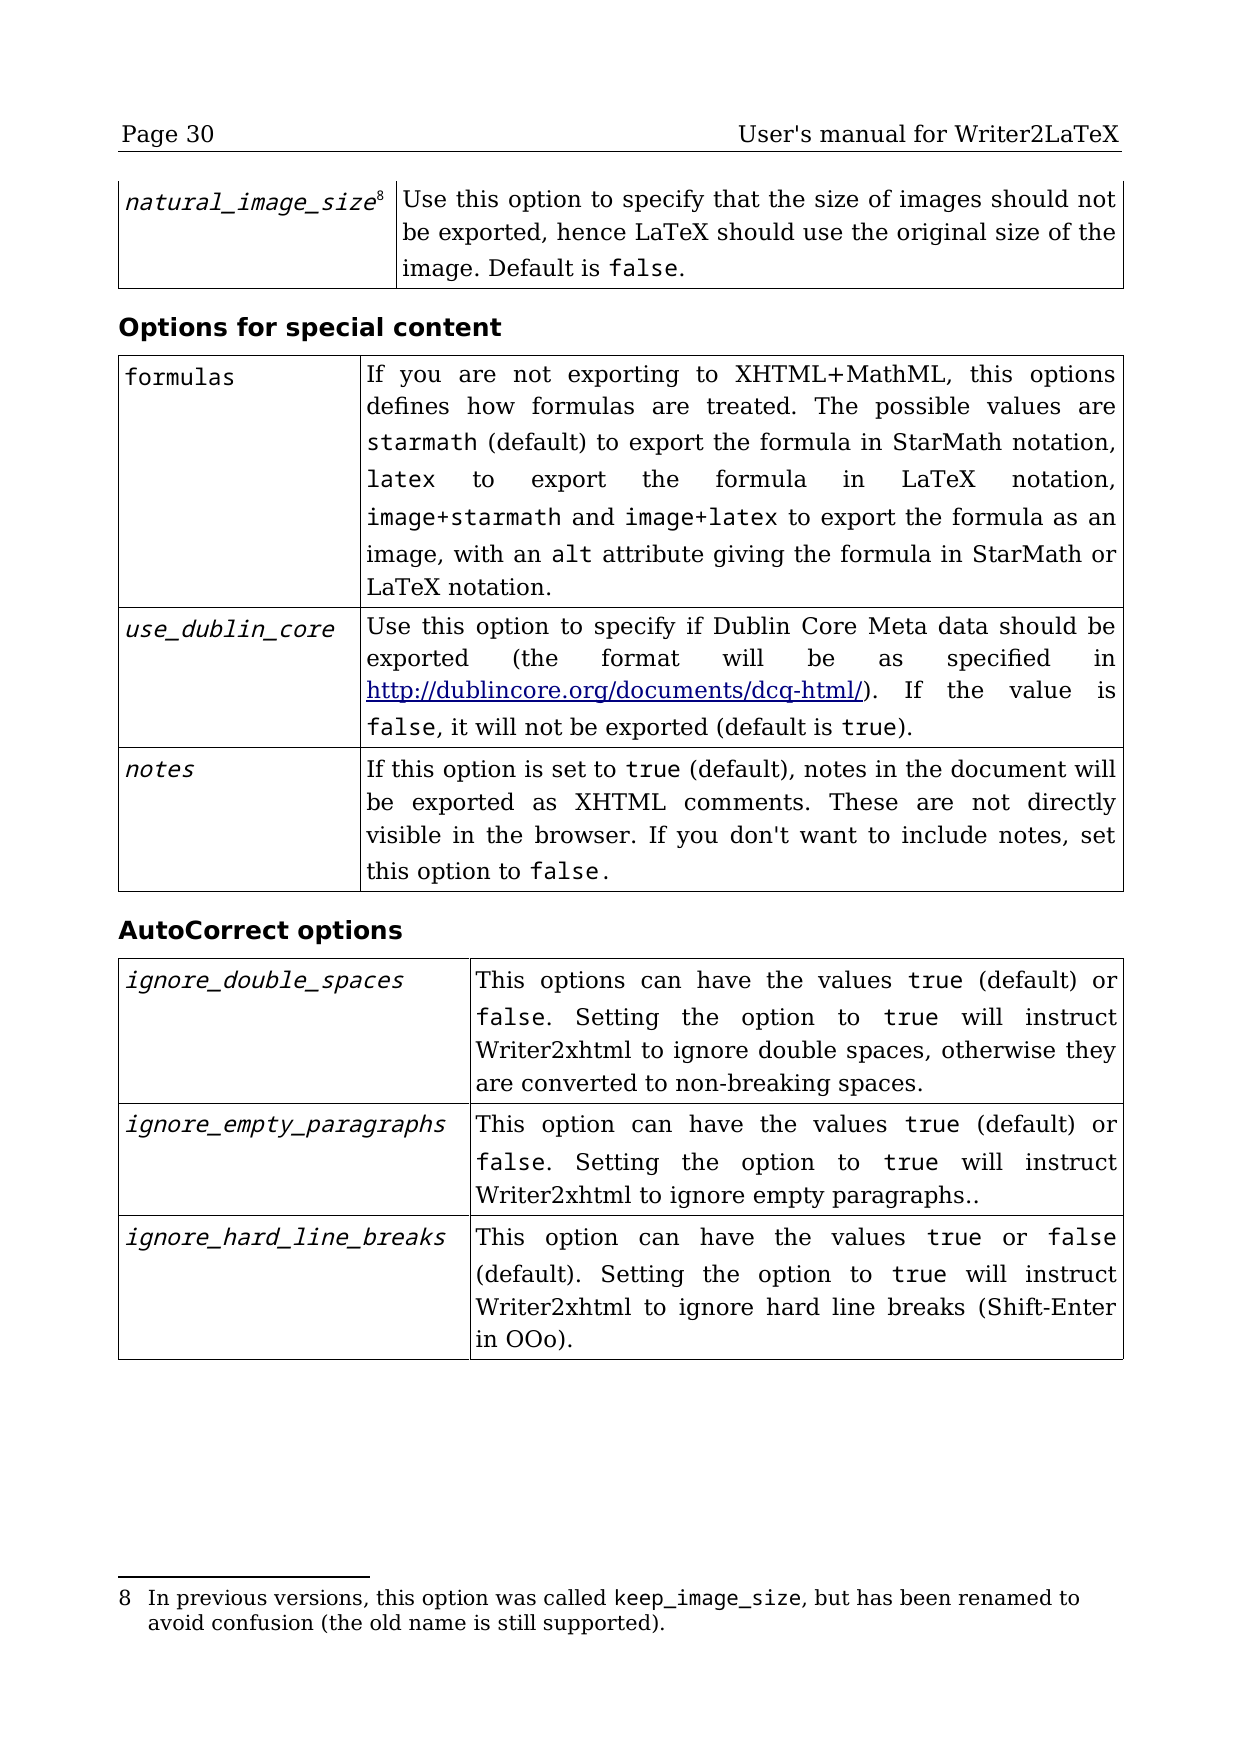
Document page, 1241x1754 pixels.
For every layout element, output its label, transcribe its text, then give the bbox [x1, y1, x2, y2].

table_header If you are not exporting to XHTML+MathML, this options defines how formulas are treated. The possible values are starmath (default) to export the formula in StarMath notation, latex to export the formula in LaTeX notation, image+starmath and image+latex to export the formula as an image, with an alt attribute giving the formula in StarMath or LaTeX notation. [361, 356, 1123, 607]
table_cell This option can have the values true or false (default). Setting the option to true will instruct Writer2xhtml to ignore hard line breaks (Shift-Enter in OOo). [471, 1216, 1123, 1359]
table_cell Use this option to specify if Dublin Core Meta data should be exported (the format will be as specified in http://dublincore.org/documents/dcq-html/). If the value is false, it will not be exported (default is true). [361, 608, 1123, 747]
table_header formulas [119, 356, 360, 607]
table_cell Use this option to specify that the size of images should not be exported, hence LaTeX should use the original size of the image. Default is false. [397, 181, 1123, 288]
table_header This options can have the values true (default) or false. Setting the option to true will instruct Writer2xhtml to ignore double spaces, otherwise they are converted to non-breaking spaces. [471, 959, 1123, 1103]
table_cell This option can have the values true (default) or false. Setting the option to true will instruct Writer2xhtml to ignore empty paragraphs.. [471, 1104, 1123, 1215]
table_cell notes [119, 748, 360, 891]
subtitle AutoCorrect options [118, 917, 1122, 946]
table_header ignore_double_spaces [119, 959, 469, 1103]
subtitle Options for special content [118, 313, 1122, 342]
table_cell ignore_empty_paragraphs [119, 1104, 469, 1215]
table_cell ignore_hard_line_breaks [119, 1216, 469, 1359]
table_cell natural_image_size [119, 181, 396, 288]
table_cell use_dublin_core [119, 608, 360, 747]
table_cell If this option is set to true (default), notes in the document will be exported as XHTML comments. These are not directly visible in the browser. If you don't want to include notes, set this option to false. [361, 748, 1123, 891]
